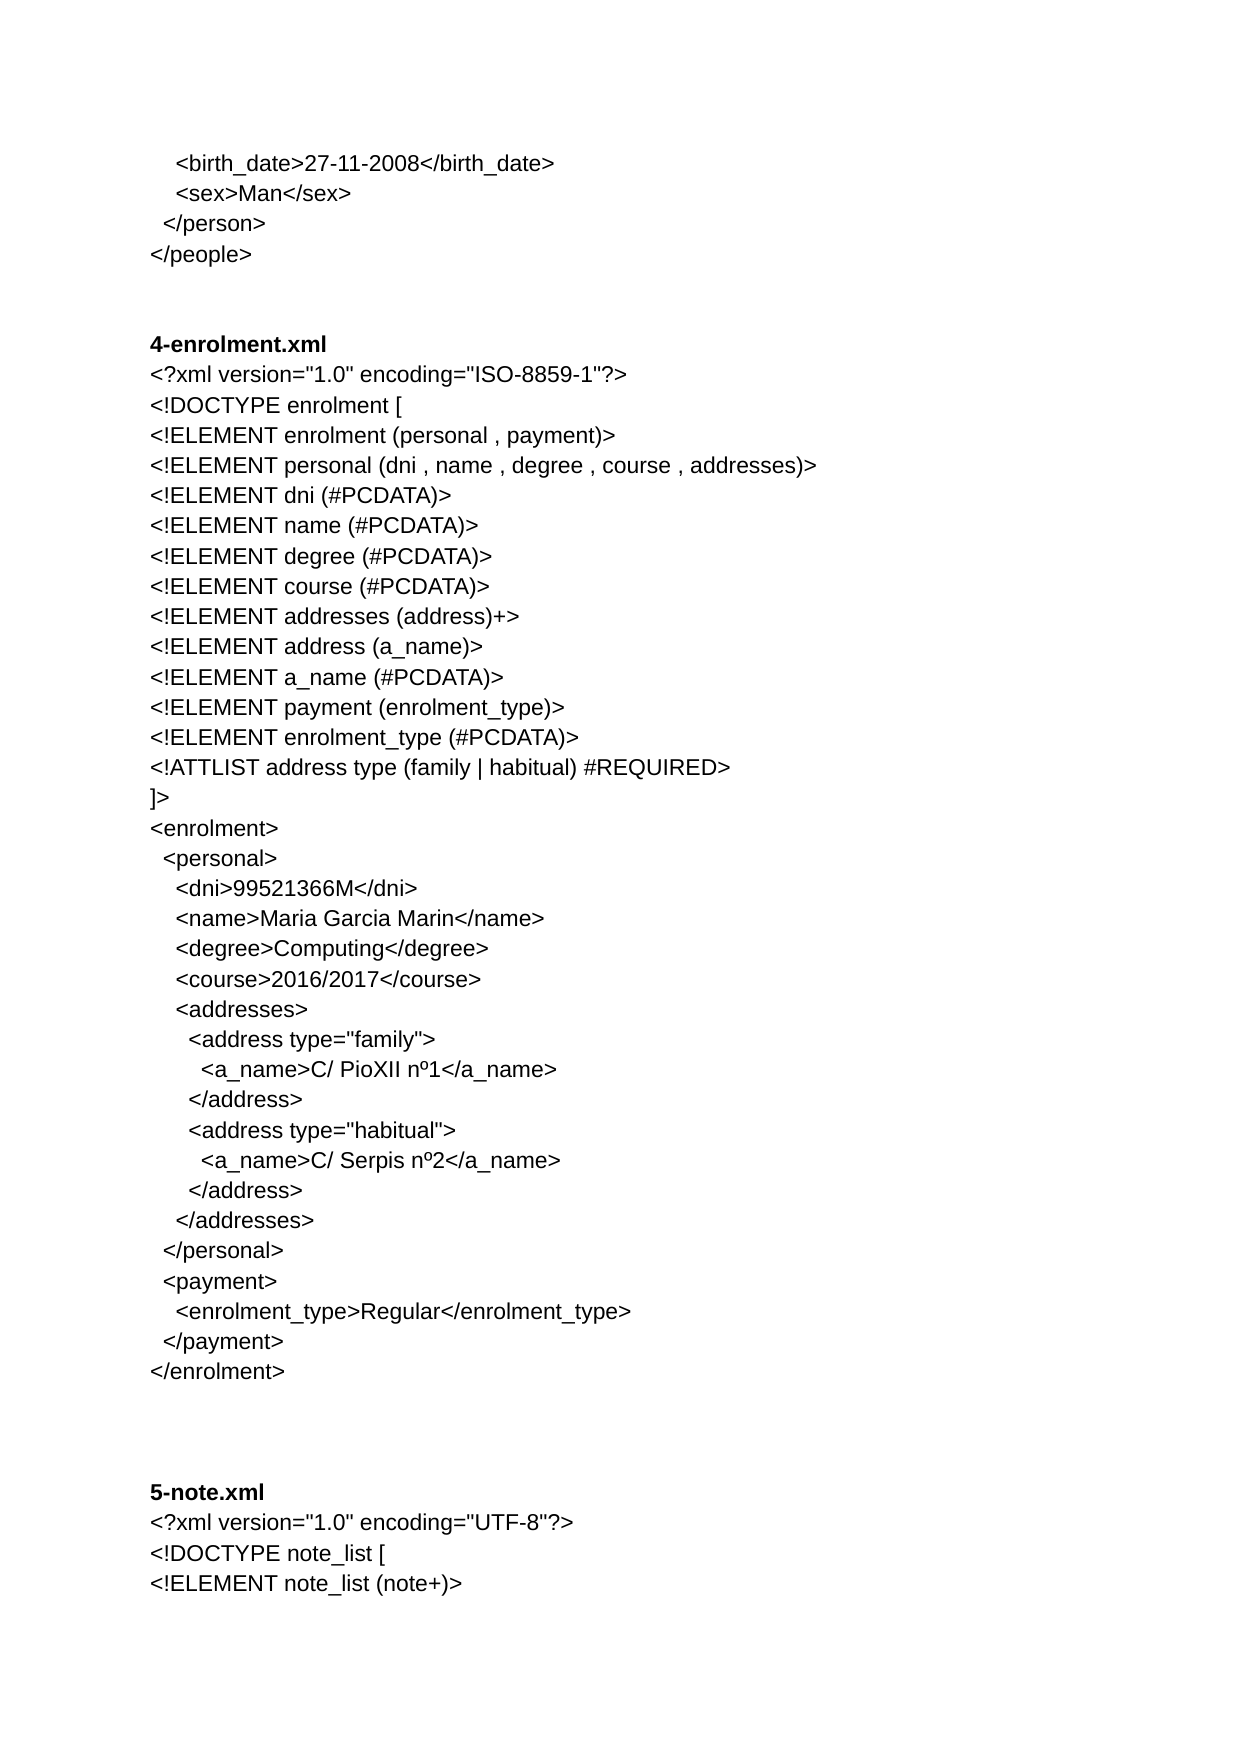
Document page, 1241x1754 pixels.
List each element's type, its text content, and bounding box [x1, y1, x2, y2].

text <!ELEMENT course (#PCDATA)> [150, 573, 1090, 599]
text 4-enrolment.xml [150, 331, 1090, 358]
text <payment> [150, 1268, 1090, 1294]
text <!ELEMENT enrolment (personal , payment)> [150, 422, 1090, 448]
text <?xml version="1.0" encoding="ISO-8859-1"?> [150, 361, 1090, 388]
text <addresses> [150, 996, 1090, 1022]
text <!ELEMENT degree (#PCDATA)> [150, 543, 1090, 569]
text <degree>Computing</degree> [150, 935, 1090, 962]
text <!ELEMENT a_name (#PCDATA)> [150, 663, 1090, 690]
text <birth_date>27-11-2008</birth_date> [150, 150, 1090, 176]
text <enrolment_type>Regular</enrolment_type> [150, 1298, 1090, 1324]
text <!ELEMENT enrolment_type (#PCDATA)> [150, 724, 1090, 750]
text <!ELEMENT name (#PCDATA)> [150, 512, 1090, 539]
text <!ELEMENT dni (#PCDATA)> [150, 482, 1090, 509]
text <dni>99521366M</dni> [150, 875, 1090, 901]
text <!ELEMENT payment (enrolment_type)> [150, 694, 1090, 720]
text <course>2016/2017</course> [150, 966, 1090, 992]
text </personal> [150, 1237, 1090, 1264]
text <?xml version="1.0" encoding="UTF-8"?> [150, 1509, 1090, 1536]
text 5-note.xml [150, 1479, 1090, 1506]
text <address type="habitual"> [150, 1117, 1090, 1143]
text <a_name>C/ PioXII nº1</a_name> [150, 1056, 1090, 1083]
text <!DOCTYPE note_list [ [150, 1539, 1090, 1566]
text </enrolment> [150, 1358, 1090, 1385]
text ]> [150, 784, 1090, 811]
text <name>Maria Garcia Marin</name> [150, 905, 1090, 932]
text <enrolment> [150, 814, 1090, 841]
text </person> [150, 210, 1090, 237]
text <!ELEMENT note_list (note+)> [150, 1570, 1090, 1596]
text <!ATTLIST address type (family | habitual) #REQUIRED> [150, 754, 1090, 781]
text <a_name>C/ Serpis nº2</a_name> [150, 1147, 1090, 1173]
text </payment> [150, 1328, 1090, 1354]
text </people> [150, 241, 1090, 267]
text <!ELEMENT address (a_name)> [150, 633, 1090, 660]
text <personal> [150, 845, 1090, 871]
text <!ELEMENT personal (dni , name , degree , course , addresses)> [150, 452, 1090, 478]
text <address type="family"> [150, 1026, 1090, 1052]
text <sex>Man</sex> [150, 180, 1090, 207]
text </address> [150, 1086, 1090, 1113]
text <!ELEMENT addresses (address)+> [150, 603, 1090, 629]
text </addresses> [150, 1207, 1090, 1234]
text </address> [150, 1177, 1090, 1203]
text <!DOCTYPE enrolment [ [150, 392, 1090, 418]
